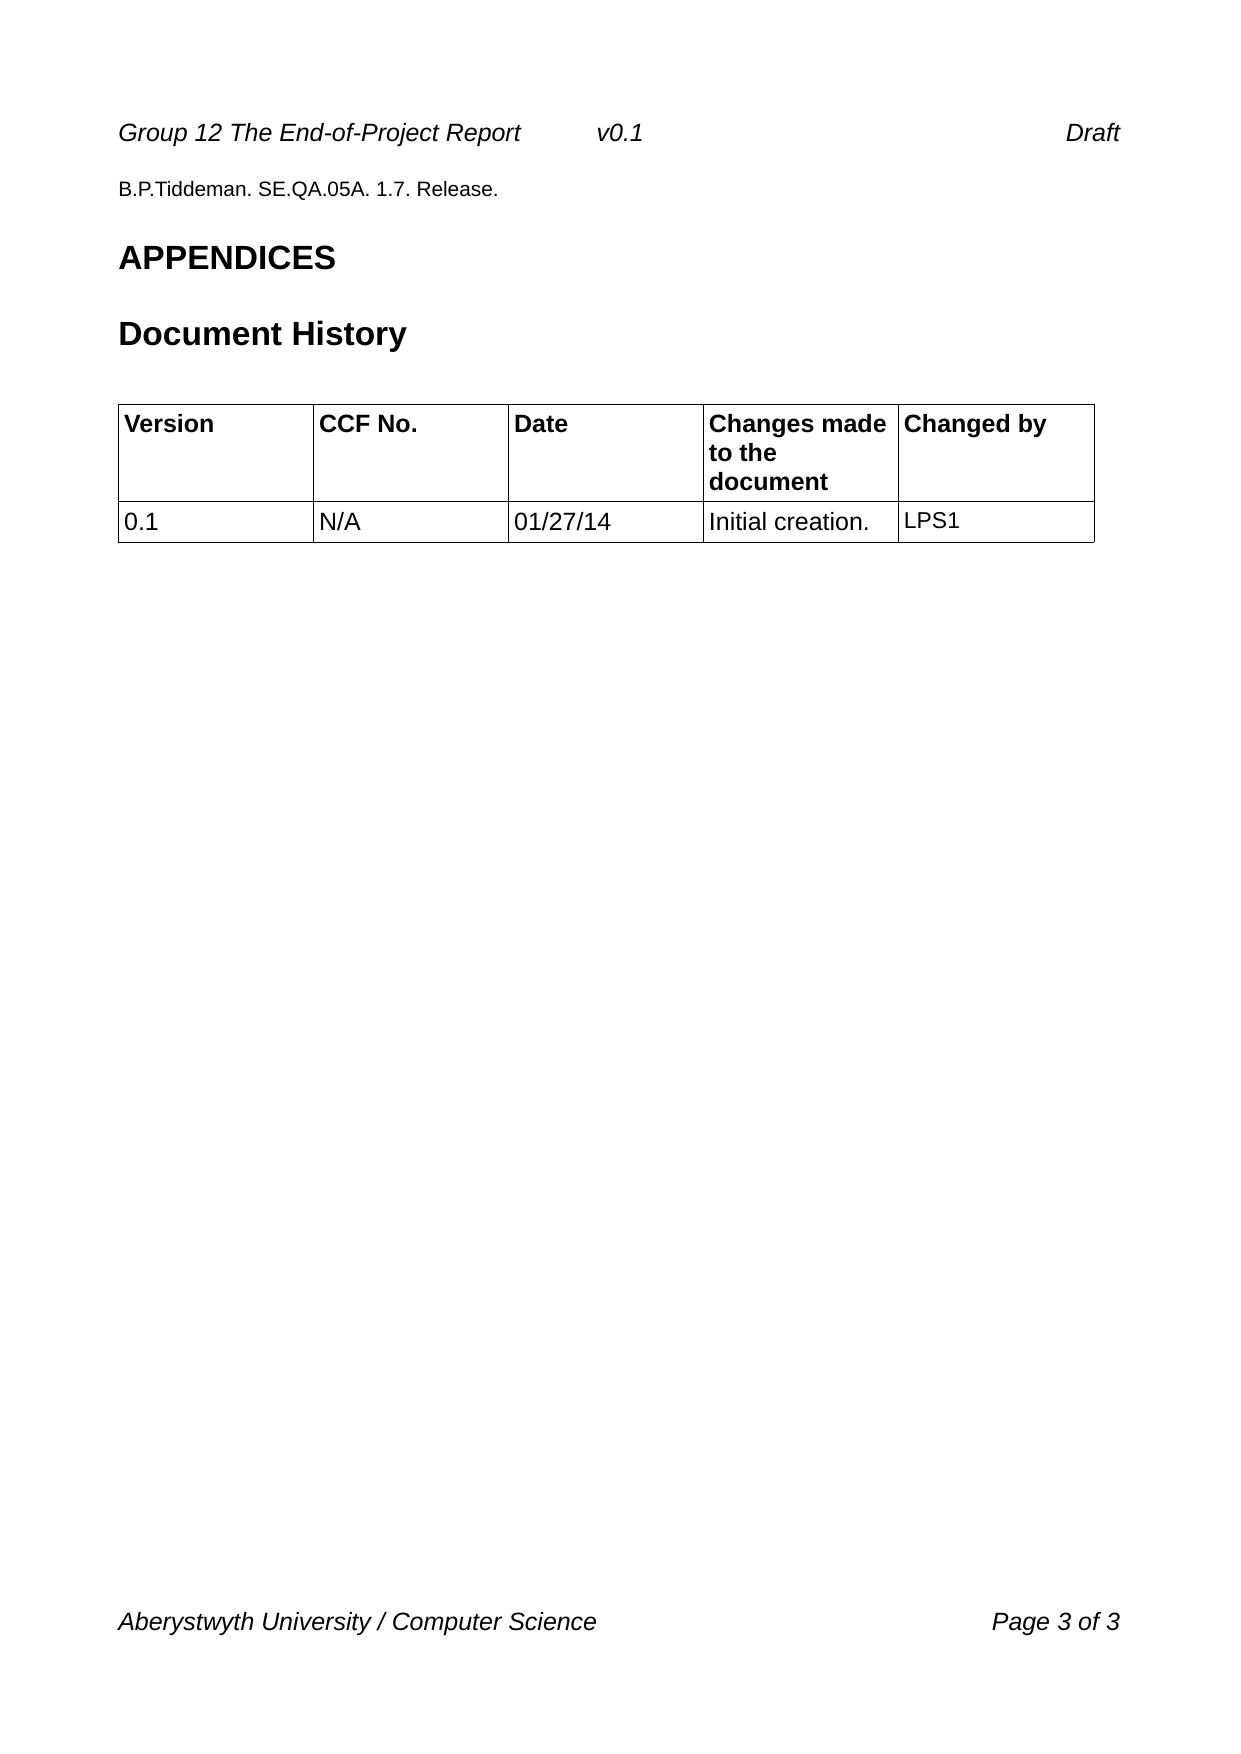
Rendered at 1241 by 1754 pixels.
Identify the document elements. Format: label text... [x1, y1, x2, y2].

subtitle Document History [118, 314, 1122, 353]
table_header Date [509, 405, 703, 501]
text B.P.Tiddeman. SE.QA.05A. 1.7. Release. [118, 176, 1122, 200]
table_cell 27/01/14 [509, 502, 703, 542]
table_header CCF No. [314, 405, 508, 501]
subtitle APPENDICES [118, 238, 1122, 277]
table_header Changed by [899, 405, 1094, 501]
table_cell LPS1 [899, 502, 1094, 542]
table_header Version [119, 405, 313, 501]
table_cell Initial creation. [704, 502, 898, 542]
table_cell N/A [314, 502, 508, 542]
table_header Changes made to the document [704, 405, 898, 501]
table_cell 0.1 [119, 502, 313, 542]
